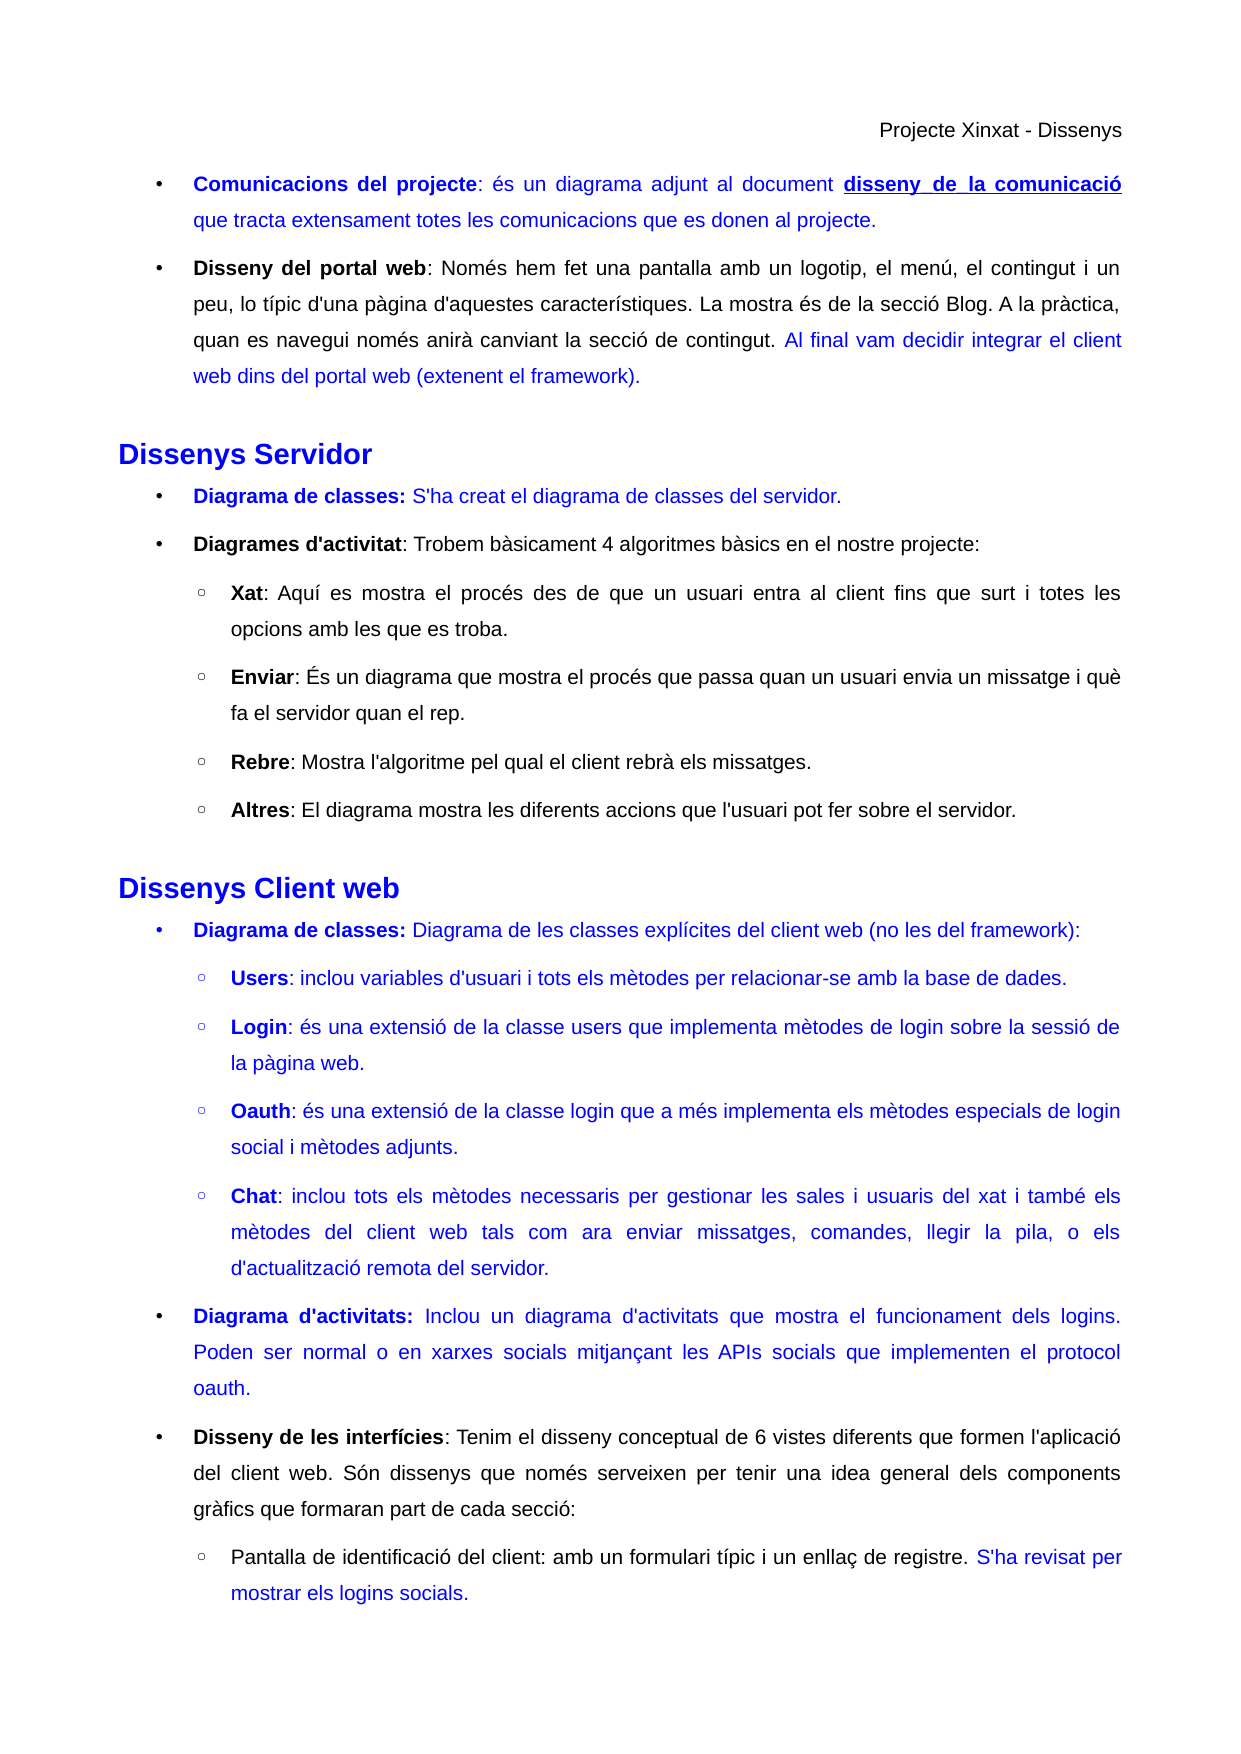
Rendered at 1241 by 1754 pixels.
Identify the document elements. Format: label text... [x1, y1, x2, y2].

list Oauth: és una extensió de la classe login que a més implementa els mètodes especials de login social i mètodes adjunts. [193, 1099, 1122, 1159]
list Disseny de les interfícies: Tenim el disseny conceptual de 6 vistes diferents que formen l'aplicació del client web. Són dissenys que només serveixen per tenir una idea general dels components gràfics que formaran part de cada secció: [156, 1424, 1122, 1520]
list Diagrama de classes: S'ha creat el diagrama de classes del servidor. [156, 483, 1122, 507]
list Rebre: Mostra l'algoritme pel qual el client rebrà els missatges. [193, 749, 1122, 773]
list Disseny del portal web: Només hem fet una pantalla amb un logotip, el menú, el contingut i un peu, lo típic d'una pàgina d'aquestes característiques. La mostra és de la secció Blog. A la pràctica, quan es navegui només anirà canviant la secció de contingut. Al final vam decidir integrar el client web dins del portal web (extenent el framework). [156, 256, 1122, 388]
list Diagrama d'activitats: Inclou un diagrama d'activitats que mostra el funcionament dels logins. Poden ser normal o en xarxes socials mitjançant les APIs socials que implementen el protocol oauth. [156, 1304, 1122, 1400]
list Chat: inclou tots els mètodes necessaris per gestionar les sales i usuaris del xat i també els mètodes del client web tals com ara enviar missatges, comandes, llegir la pila, o els d'actualització remota del servidor. [193, 1184, 1122, 1279]
list Enviar: És un diagrama que mostra el procés que passa quan un usuari envia un missatge i què fa el servidor quan el rep. [193, 665, 1122, 725]
list Diagrames d'activitat: Trobem bàsicament 4 algoritmes bàsics en el nostre projecte: [156, 532, 1122, 556]
list Diagrama de classes: Diagrama de les classes explícites del client web (no les del framework): [156, 918, 1122, 942]
list Altres: El diagrama mostra les diferents accions que l'usuari pot fer sobre el servidor. [193, 798, 1122, 822]
subtitle Dissenys Client web [118, 872, 1122, 905]
list Xat: Aquí es mostra el procés des de que un usuari entra al client fins que surt i totes les opcions amb les que es troba. [193, 581, 1122, 641]
list Users: inclou variables d'usuari i tots els mètodes per relacionar-se amb la base de dades. [193, 966, 1122, 990]
list Login: és una extensió de la classe users que implementa mètodes de login sobre la sessió de la pàgina web. [193, 1015, 1122, 1075]
subtitle Dissenys Servidor [118, 437, 1122, 471]
list Comunicacions del projecte: és un diagrama adjunt al document disseny_de_la comunicació que tracta extensament totes les comunicacions que es donen al projecte. [156, 172, 1122, 232]
list Pantalla de identificació del client: amb un formulari típic i un enllaç de registre. S'ha revisat per mostrar els logins socials. [193, 1545, 1122, 1605]
